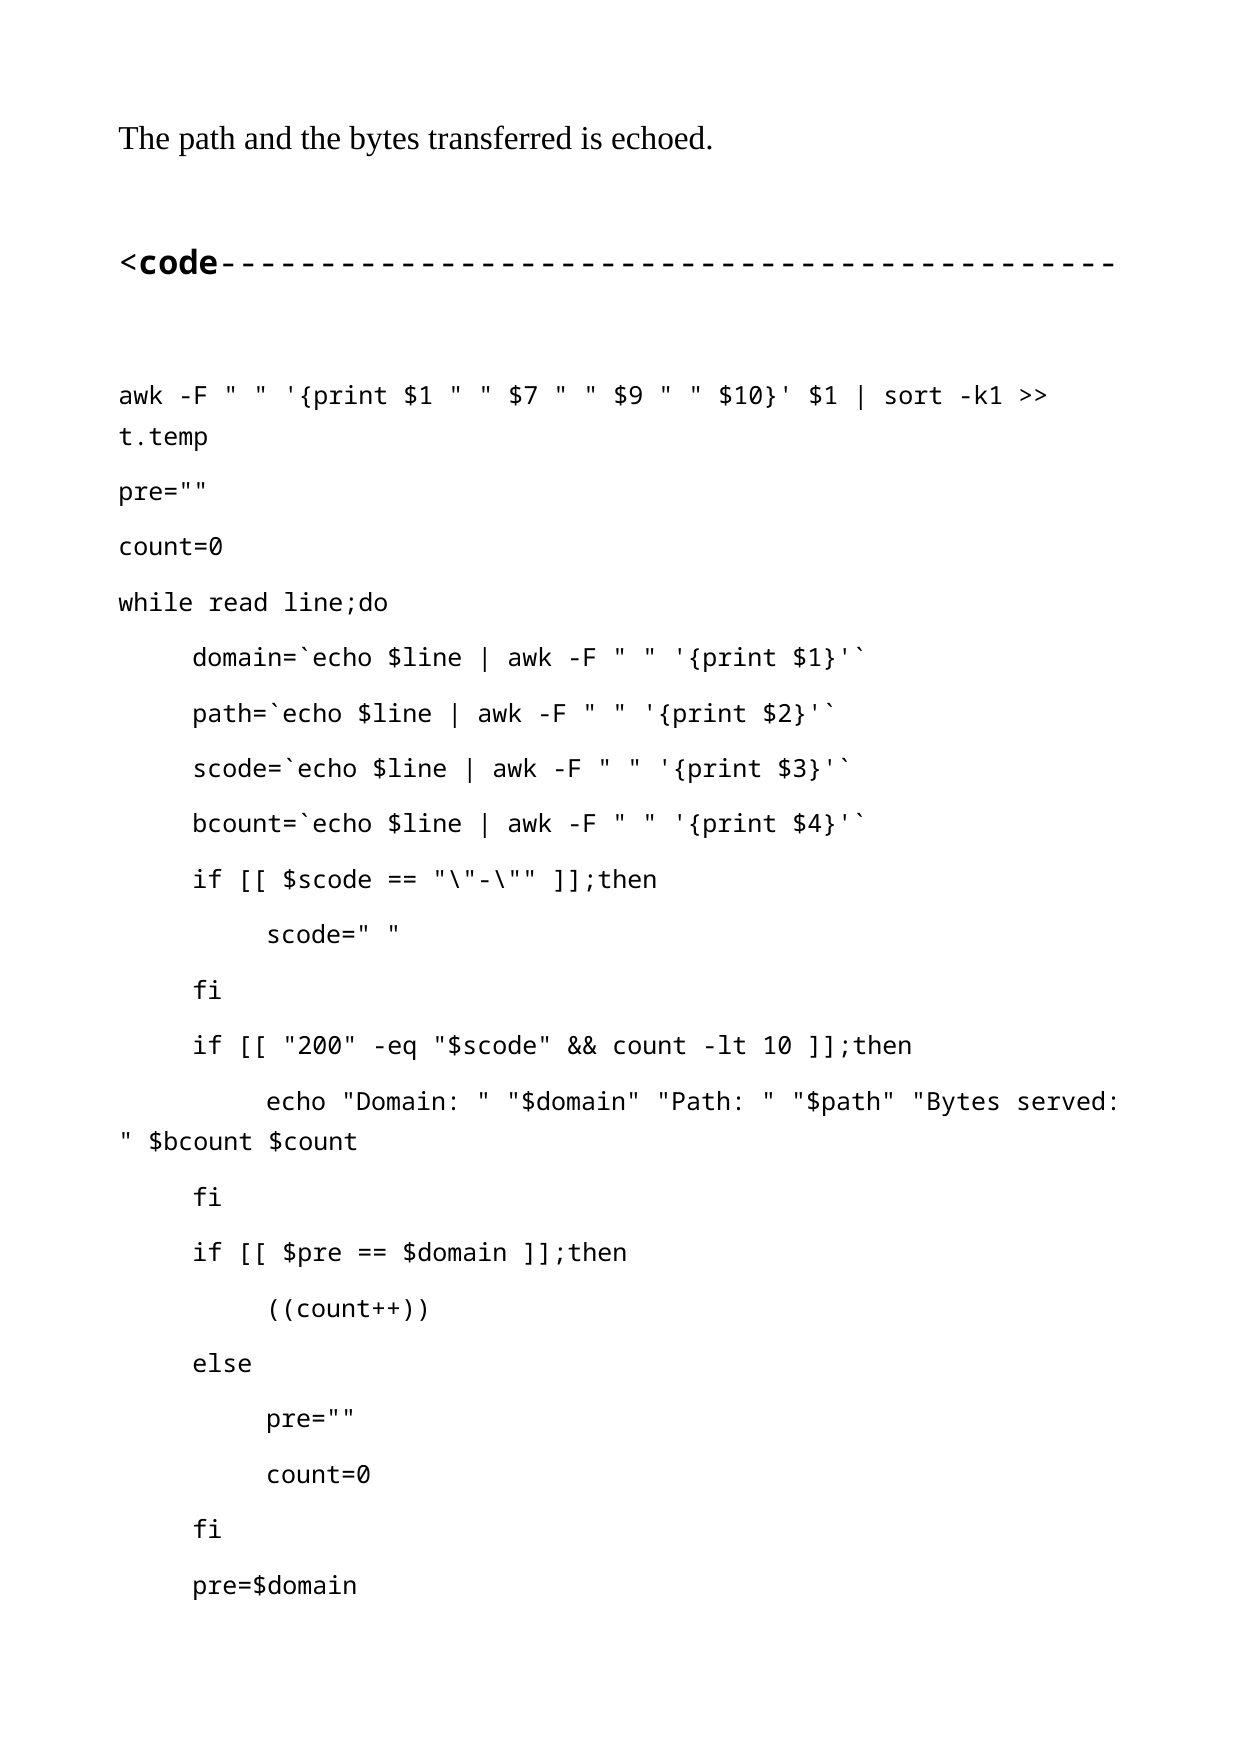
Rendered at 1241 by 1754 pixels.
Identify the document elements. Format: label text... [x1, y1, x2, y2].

text count=0 [118, 1456, 1122, 1491]
text else [118, 1346, 1122, 1380]
text pre="" [118, 473, 1122, 508]
text The path and the bytes transferred is echoed. [118, 118, 1122, 156]
text ((count++)) [118, 1290, 1122, 1324]
text fi [118, 1179, 1122, 1213]
text if [[ $pre == $domain ]];then [118, 1235, 1122, 1269]
text scode=`echo $line | awk -F " " '{print $3}'` [118, 751, 1122, 785]
text path=`echo $line | awk -F " " '{print $2}'` [118, 695, 1122, 729]
text fi [118, 1512, 1122, 1546]
text count=0 [118, 529, 1122, 563]
text pre="" [118, 1401, 1122, 1435]
text echo "Domain: " "$domain" "Path: " "$path" "Bytes served: " $bcount $count [118, 1083, 1122, 1158]
text while read line;do [118, 584, 1122, 618]
text bcount=`echo $line | awk -F " " '{print $4}'` [118, 806, 1122, 840]
text fi [118, 972, 1122, 1006]
text if [[ $scode == "\"-\"" ]];then [118, 861, 1122, 896]
text awk -F " " '{print $1 " " $7 " " $9 " " $10}' $1 | sort -k1 >> t.temp [118, 377, 1122, 452]
text scode=" " [118, 917, 1122, 951]
text domain=`echo $line | awk -F " " '{print $1}'` [118, 640, 1122, 674]
text <code--------------------------------------------- [118, 239, 1122, 284]
text pre=$domain [118, 1567, 1122, 1601]
text if [[ "200" -eq "$scode" && count -lt 10 ]];then [118, 1028, 1122, 1062]
